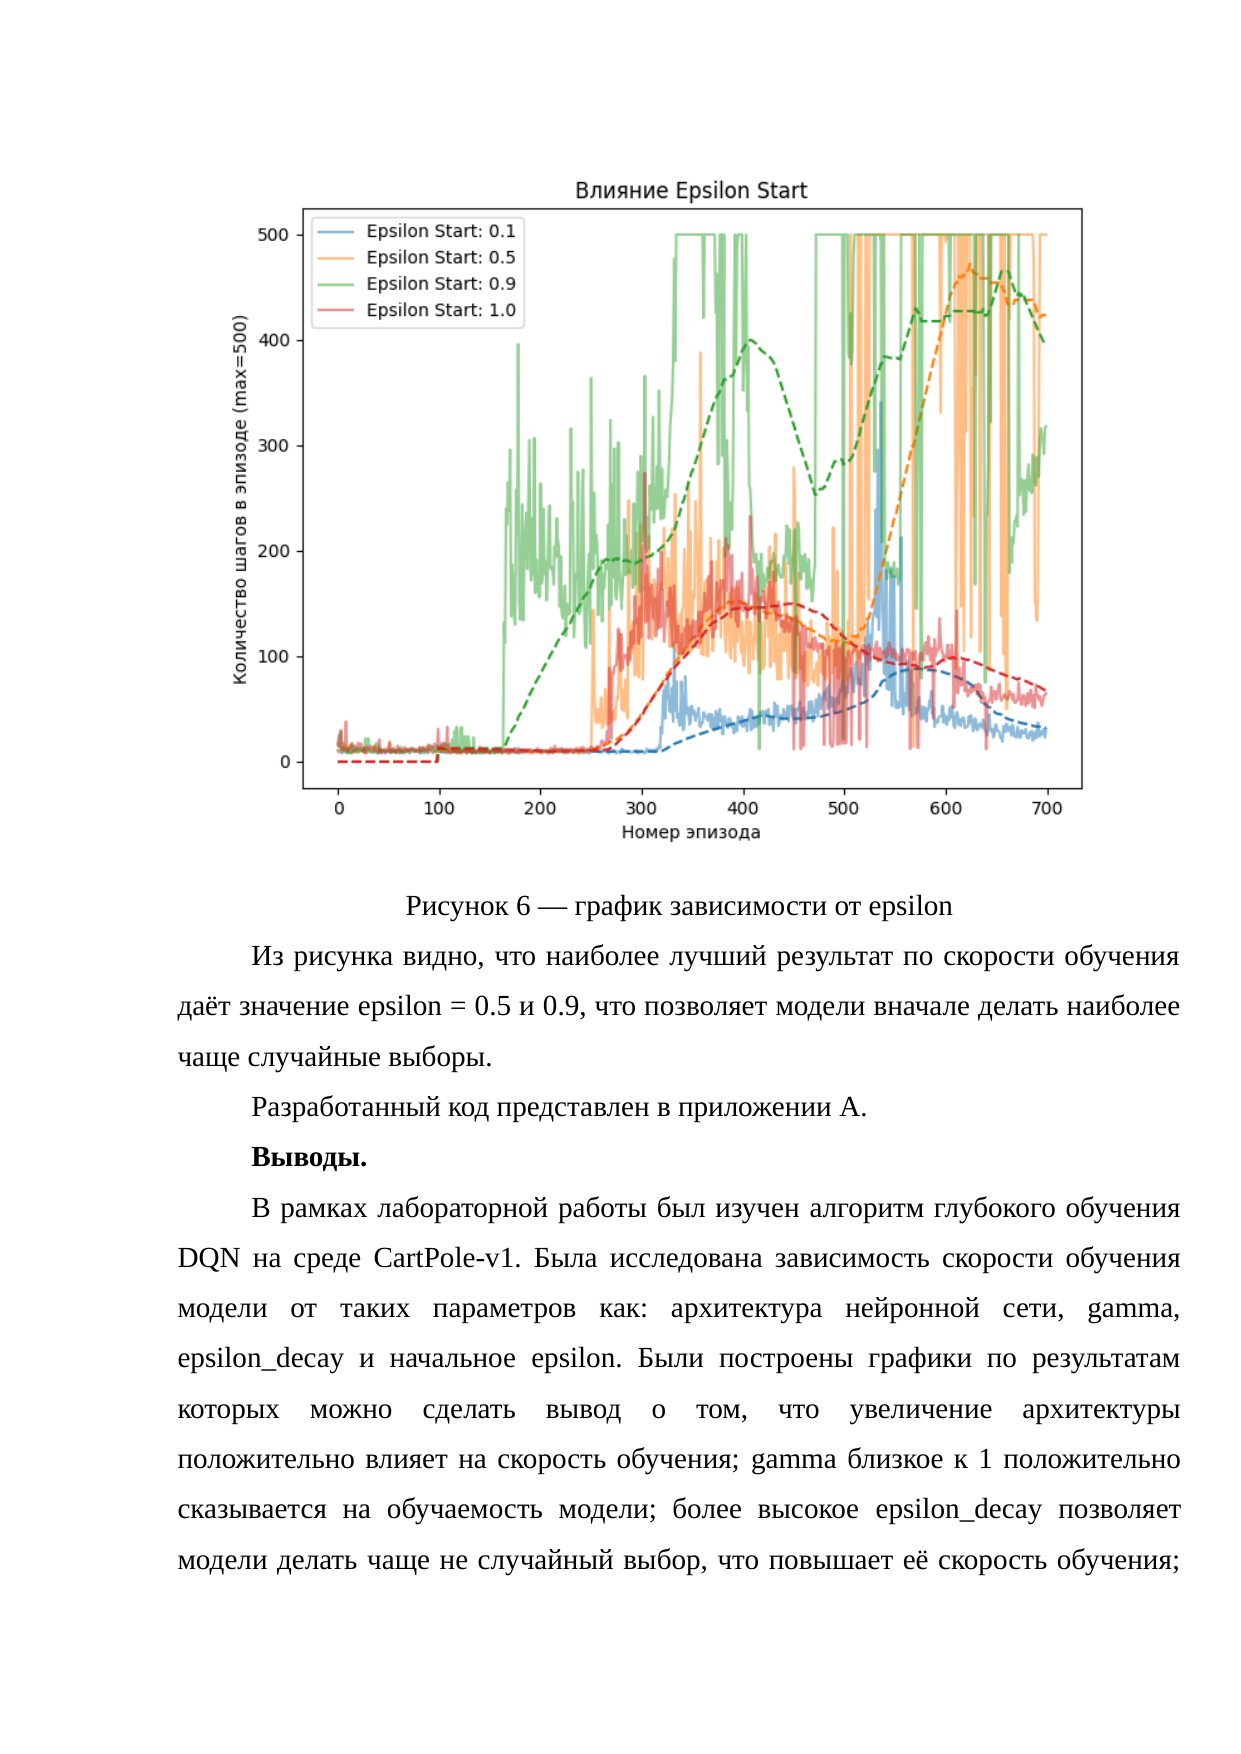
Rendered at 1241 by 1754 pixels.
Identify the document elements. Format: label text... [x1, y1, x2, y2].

text Рисунок 6 — график зависимости от epsilon [177, 871, 1181, 921]
text Выводы. [177, 1139, 1181, 1173]
text Из рисунка видно, что наиболее лучший результат по скорости обучения даёт значение epsilon = 0.5 и 0.9, что позволяет модели вначале делать наиболее чаще случайные выборы. [177, 938, 1181, 1072]
text В рамках лабораторной работы был изучен алгоритм глубокого обучения DQN на среде CartPole-v1. Была исследована зависимость скорости обучения модели от таких параметров как: архитектура нейронной сети, gamma, epsilon_decay и начальное epsilon. Были построены графики по результатам которых можно сделать вывод о том, что увеличение архитектуры положительно влияет на скорость обучения; gamma близкое к 1 положительно сказывается на обучаемость модели; более высокое epsilon_decay позволяет модели делать чаще не случайный выбор, что повышает её скорость обучения; [177, 1190, 1181, 1575]
text Разработанный код представлен в приложении A. [177, 1089, 1181, 1123]
picture [177, 118, 1182, 871]
